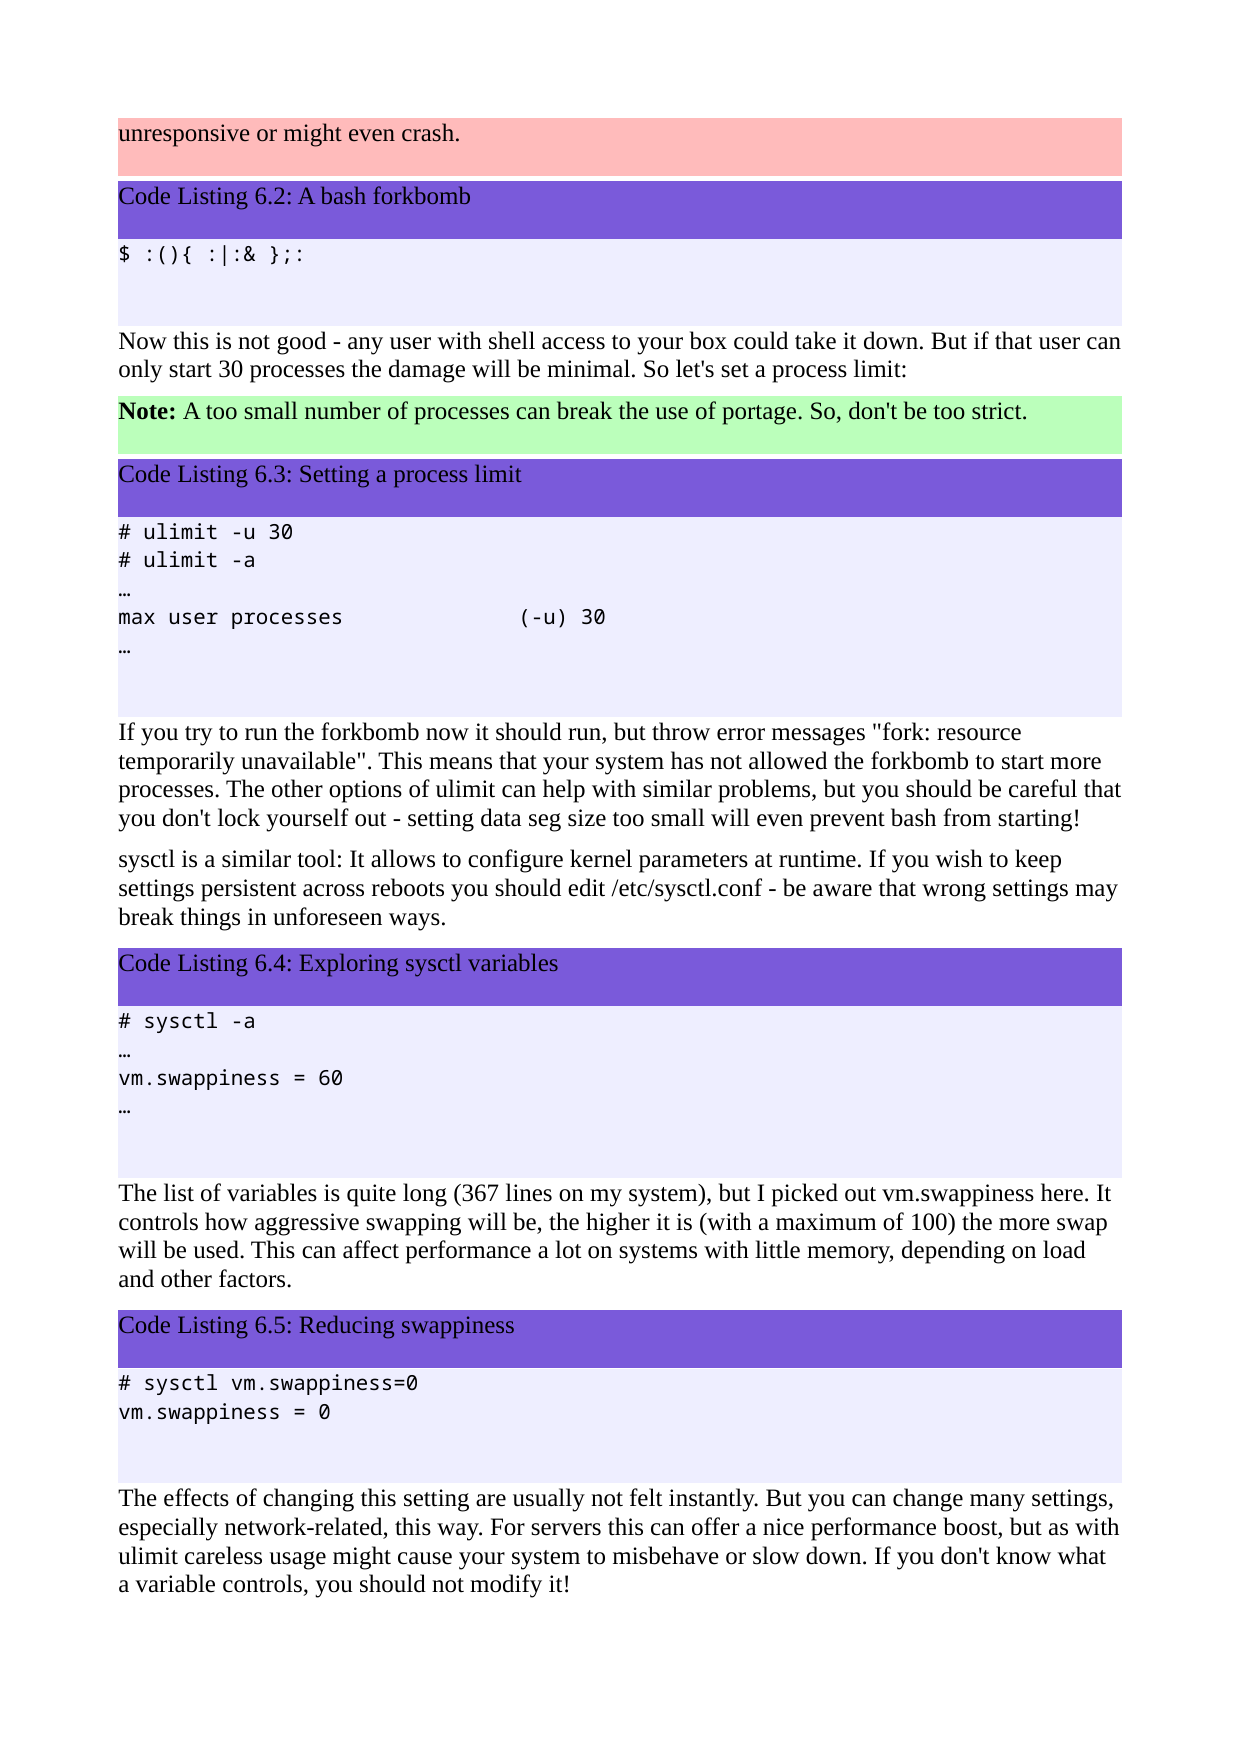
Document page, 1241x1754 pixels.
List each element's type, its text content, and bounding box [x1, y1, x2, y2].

table_header Code Listing 6.3: Setting a process limit [118, 459, 1122, 517]
table_cell # sysctl vm.swappiness=0 vm.swappiness = 0 [118, 1369, 1122, 1483]
text Now this is not good - any user with shell access to your box could take it down. But if that user can only start 30 processes the damage will be minimal. So let's set a process limit: [118, 326, 1122, 383]
table_cell $ :(){ :|:& };: [118, 239, 1122, 326]
text sysctl is a similar tool: It allows to configure kernel parameters at runtime. If you wish to keep settings persistent across reboots you should edit /etc/sysctl.conf - be aware that wrong settings may break things in unforeseen ways. [118, 844, 1122, 931]
table_header unresponsive or might even crash. [118, 118, 1122, 176]
table_header Code Listing 6.5: Reducing swappiness [118, 1310, 1122, 1368]
table_header Code Listing 6.4: Exploring sysctl variables [118, 948, 1122, 1006]
table_cell # sysctl -a … vm.swappiness = 60 … [118, 1006, 1122, 1178]
text The list of variables is quite long (367 lines on my system), but I picked out vm.swappiness here. It controls how aggressive swapping will be, the higher it is (with a maximum of 100) the more swap will be used. This can affect performance a lot on systems with little memory, depending on load and other factors. [118, 1178, 1122, 1293]
text The effects of changing this setting are usually not felt instantly. But you can change many settings, especially network-related, this way. For servers this can offer a nice performance boost, but as with ulimit careless usage might cause your system to misbehave or slow down. If you don't know what a variable controls, you should not modify it! [118, 1483, 1122, 1598]
table_header Note: A too small number of processes can break the use of portage. So, don't be too strict. [118, 396, 1122, 454]
table_header Code Listing 6.2: A bash forkbomb [118, 181, 1122, 239]
text If you try to run the forkbomb now it should run, but throw error messages "fork: resource temporarily unavailable". This means that your system has not allowed the forkbomb to start more processes. The other options of ulimit can help with similar problems, but you should be careful that you don't lock yourself out - setting data seg size too small will even prevent bash from starting! [118, 717, 1122, 832]
table_cell # ulimit -u 30 # ulimit -a … max user processes (-u) 30 … [118, 517, 1122, 717]
